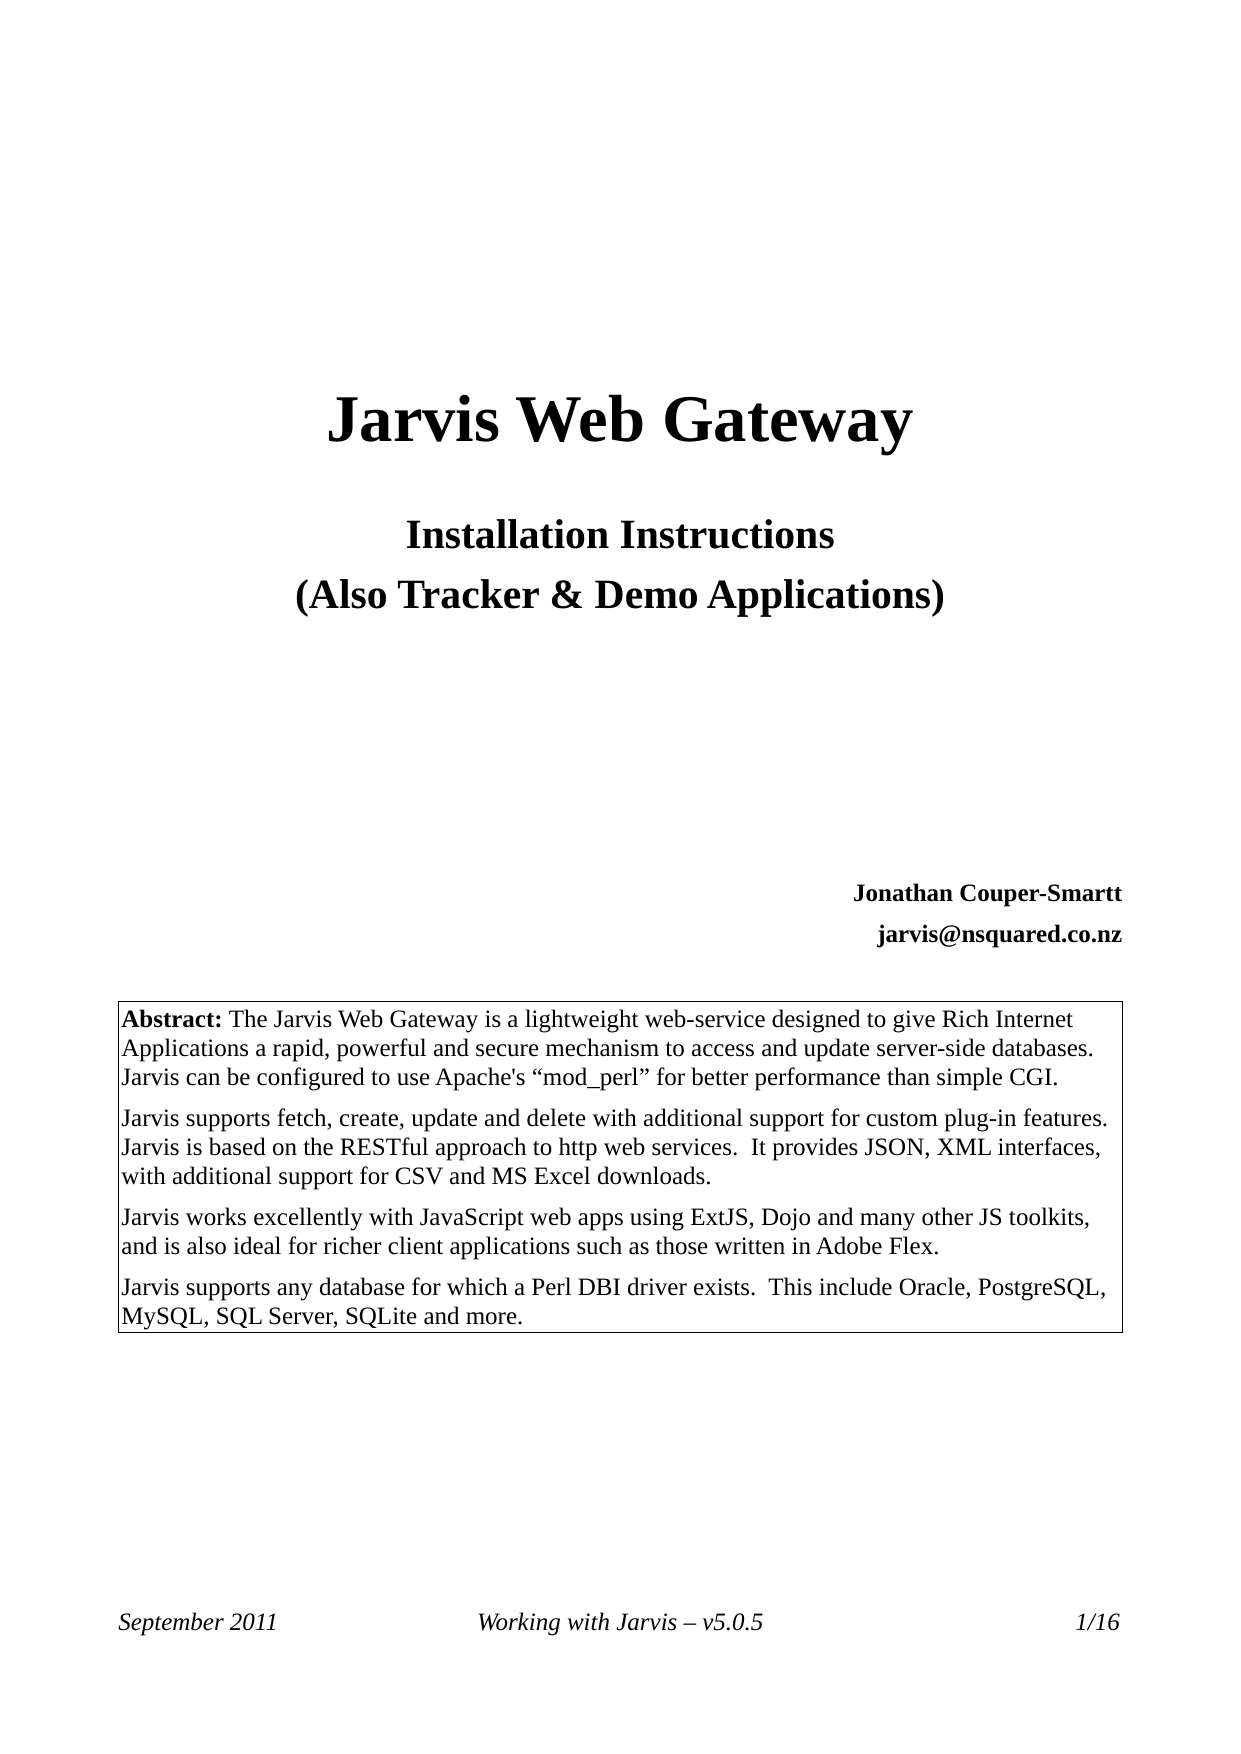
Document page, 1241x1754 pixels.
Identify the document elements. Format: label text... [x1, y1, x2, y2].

text Jonathan Couper-Smartt [118, 878, 1122, 906]
text Jarvis Web Gateway [118, 379, 1122, 456]
text Abstract: The Jarvis Web Gateway is a lightweight web-service designed to give Rich Internet Applications a rapid, powerful and secure mechanism to access and update server-side databases. Jarvis can be configured to use Apache's “mod_perl” for better performance than simple CGI. [119, 1002, 1122, 1091]
text Jarvis supports any database for which a Perl DBI driver exists. This include Oracle, PostgreSQL, MySQL, SQL Server, SQLite and more. [119, 1269, 1122, 1332]
text Installation Instructions [118, 509, 1122, 557]
text jarvis@nsquared.co.nz [118, 919, 1122, 948]
text Jarvis supports fetch, create, update and delete with additional support for custom plug-in features. Jarvis is based on the RESTful approach to http web services. It provides JSON, XML interfaces, with additional support for CSV and MS Excel downloads. [119, 1100, 1122, 1189]
text Jarvis works excellently with JavaScript web apps using ExtJS, Dojo and many other JS toolkits, and is also ideal for richer client applications such as those written in Adobe Flex. [119, 1199, 1122, 1259]
text (Also Tracker & Demo Applications) [118, 570, 1122, 618]
